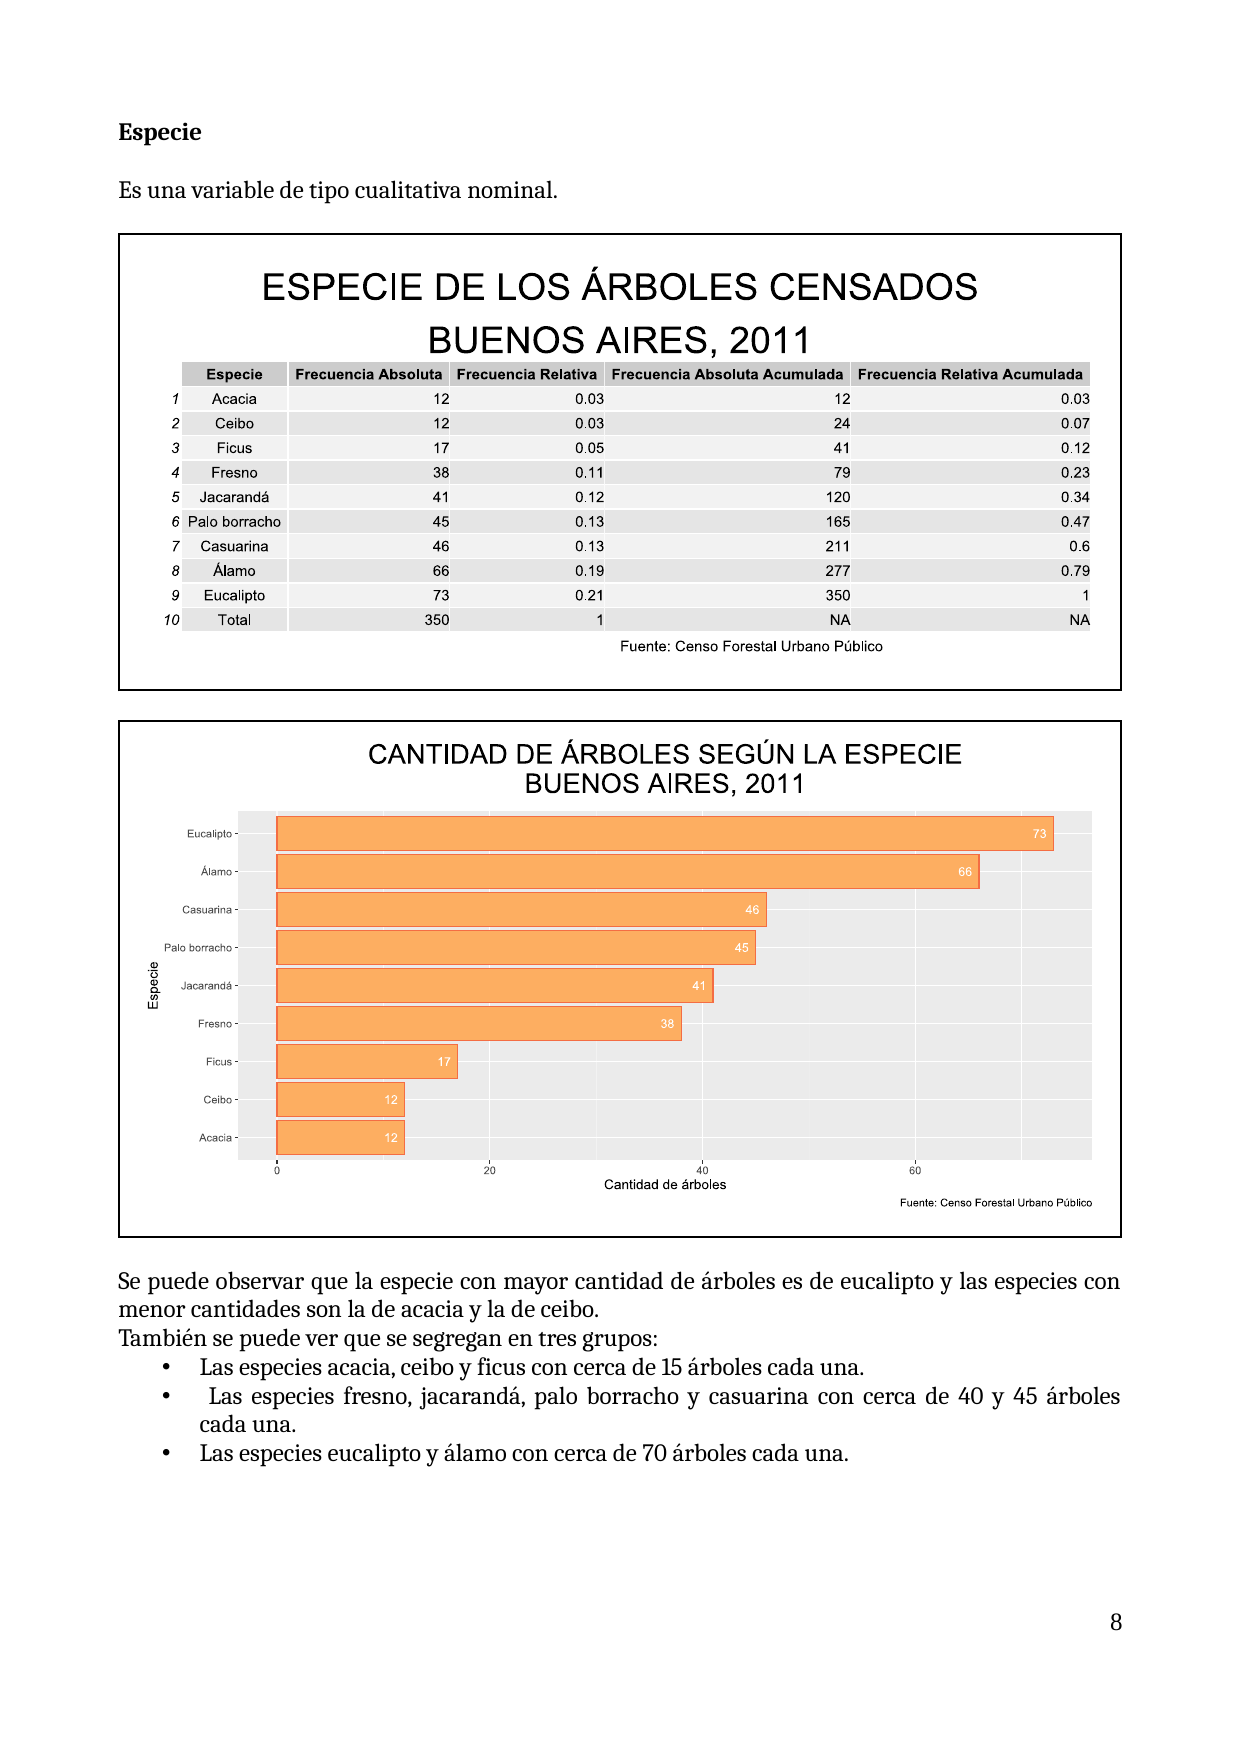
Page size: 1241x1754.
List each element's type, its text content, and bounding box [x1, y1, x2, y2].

list Las especies fresno, jacarandá, palo borracho y casuarina con cerca de 40 y 45 árboles cada una. [162, 1382, 1122, 1439]
text También se puede ver que se segregan en tres grupos: [118, 1324, 1122, 1353]
list Las especies eucalipto y álamo con cerca de 70 árboles cada una. [162, 1439, 1122, 1468]
text Especie [118, 118, 1122, 147]
text Se puede observar que la especie con mayor cantidad de árboles es de eucalipto y las especies con menor cantidades son la de acacia y la de ceibo. [118, 1267, 1122, 1324]
list Las especies acacia, ceibo y ficus con cerca de 15 árboles cada una. [162, 1353, 1122, 1382]
text Es una variable de tipo cualitativa nominal. [118, 176, 1122, 204]
